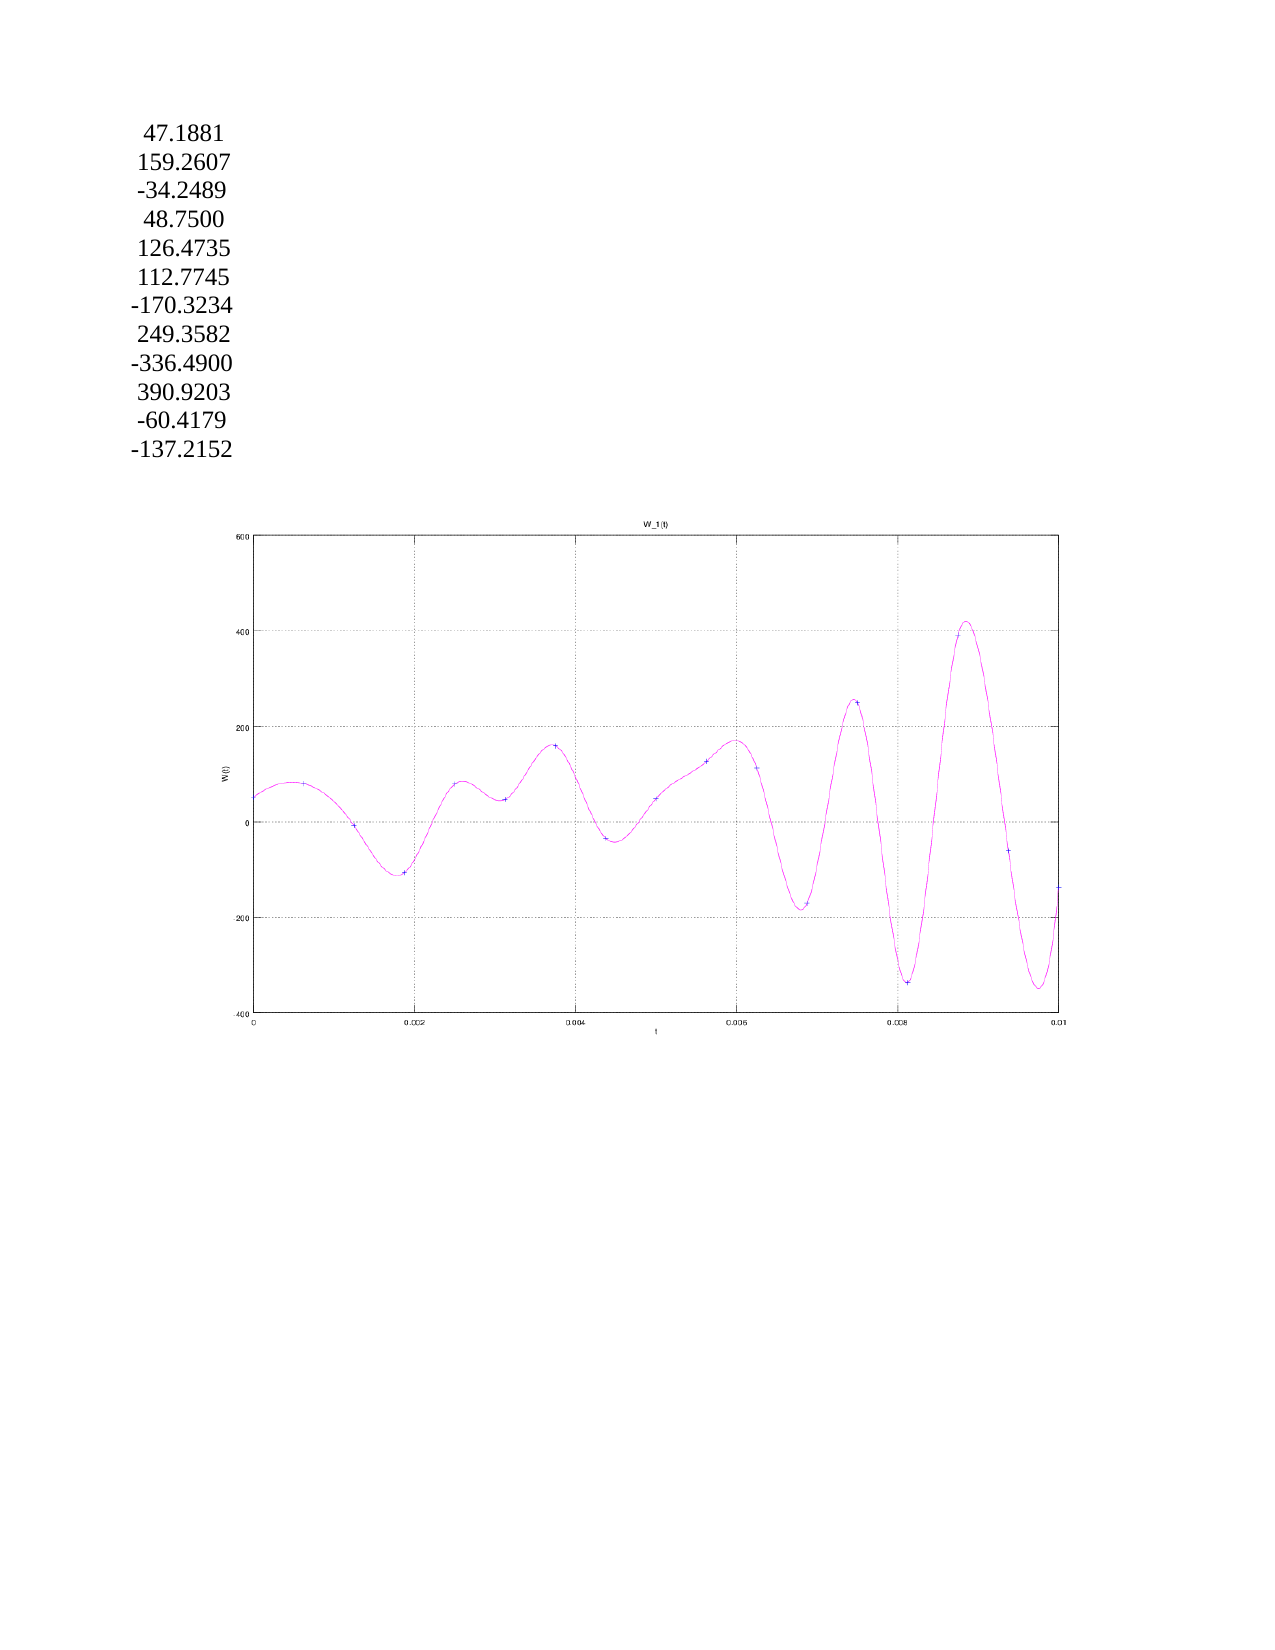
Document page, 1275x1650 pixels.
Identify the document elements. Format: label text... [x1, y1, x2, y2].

text 249.3582 [118, 319, 1157, 348]
text 112.7745 [118, 262, 1157, 291]
text 159.2607 [118, 147, 1157, 176]
text 126.4735 [118, 233, 1157, 262]
picture [118, 491, 1157, 1077]
text 390.9203 [118, 377, 1157, 406]
text -336.4900 [118, 348, 1157, 377]
text -34.2489 [118, 176, 1157, 204]
text -60.4179 [118, 406, 1157, 434]
text -170.3234 [118, 291, 1157, 319]
text 48.7500 [118, 204, 1157, 233]
text -137.2152 [118, 434, 1157, 463]
text 47.1881 [118, 118, 1157, 147]
